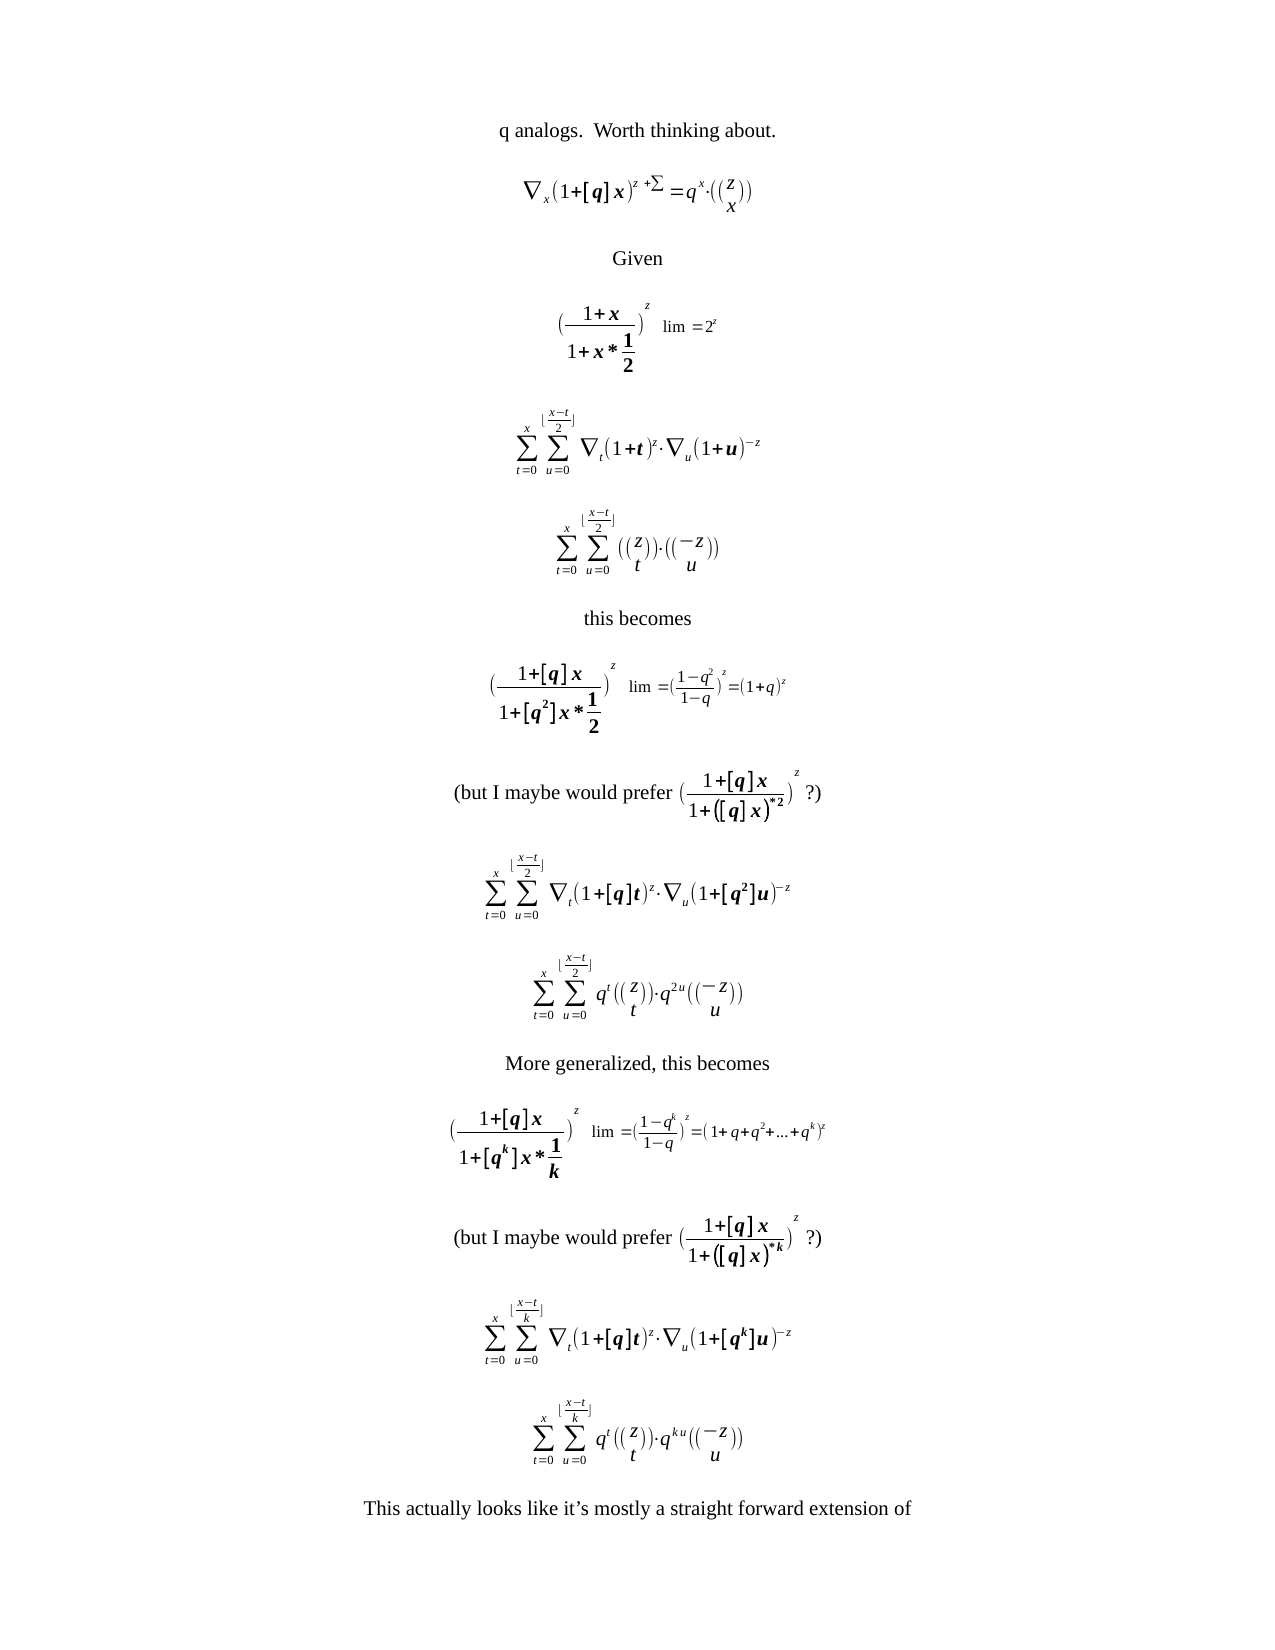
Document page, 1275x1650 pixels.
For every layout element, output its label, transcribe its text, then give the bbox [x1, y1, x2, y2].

text (but I maybe would prefer?) [118, 766, 1157, 822]
text this becomes [118, 606, 1157, 630]
text More generalized, this becomes [118, 1051, 1157, 1075]
text This actually looks like it’s mostly a straight forward extension of [118, 1496, 1157, 1520]
text Given [118, 246, 1157, 270]
text q analogs. Worth thinking about. [118, 118, 1157, 142]
text (but I maybe would prefer?) [118, 1211, 1157, 1267]
